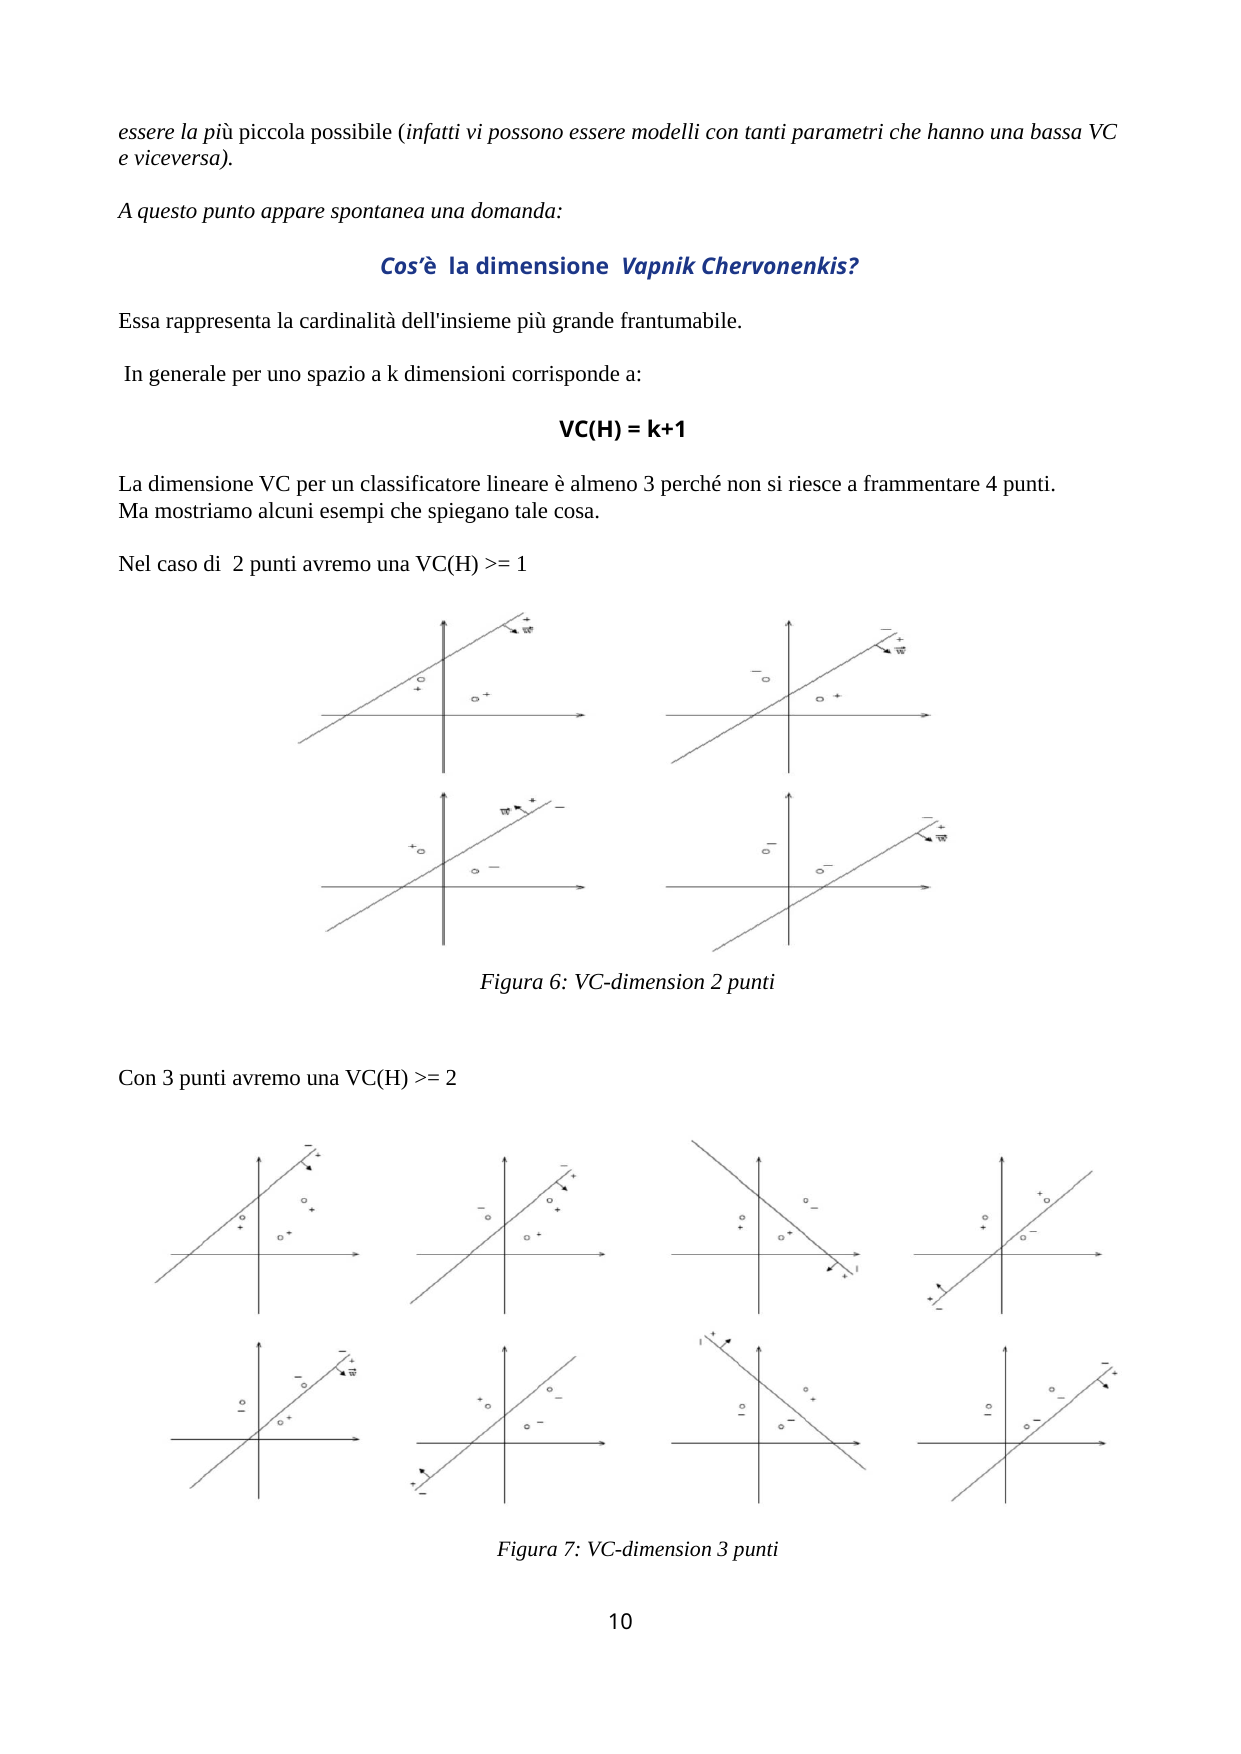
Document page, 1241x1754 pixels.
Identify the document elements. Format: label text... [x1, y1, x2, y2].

text Cos’è la dimensione Vapnik Chervonenkis? [118, 250, 1122, 281]
text Con 3 punti avremo una VC(H) >= 2 [118, 1064, 1122, 1090]
text Figura 6: VC-dimension 2 punti [273, 963, 984, 994]
text Figura 7: VC-dimension 3 punti [137, 1529, 1141, 1561]
text Essa rappresenta la cardinalità dell'insieme più grande frantumabile. [118, 307, 1122, 334]
picture [272, 604, 985, 963]
text Nel caso di 2 punti avremo una VC(H) >= 1 [118, 549, 1122, 576]
text [137, 1112, 1141, 1125]
text La dimensione VC per un classificatore lineare è almeno 3 perché non si riesce a frammentare 4 punti. [118, 471, 1122, 497]
text essere la più piccola possibile (infatti vi possono essere modelli con tanti parametri che hanno una bassa VC e viceversa). [118, 118, 1122, 171]
text A questo punto appare spontanea una domanda: [118, 197, 1122, 223]
text Ma mostriamo alcuni esempi che spiegano tale cosa. [118, 497, 1122, 523]
picture [136, 1125, 1141, 1529]
text In generale per uno spazio a k dimensioni corrisponde a: [118, 360, 1122, 387]
text VC(H) = k+1 [118, 413, 1122, 444]
